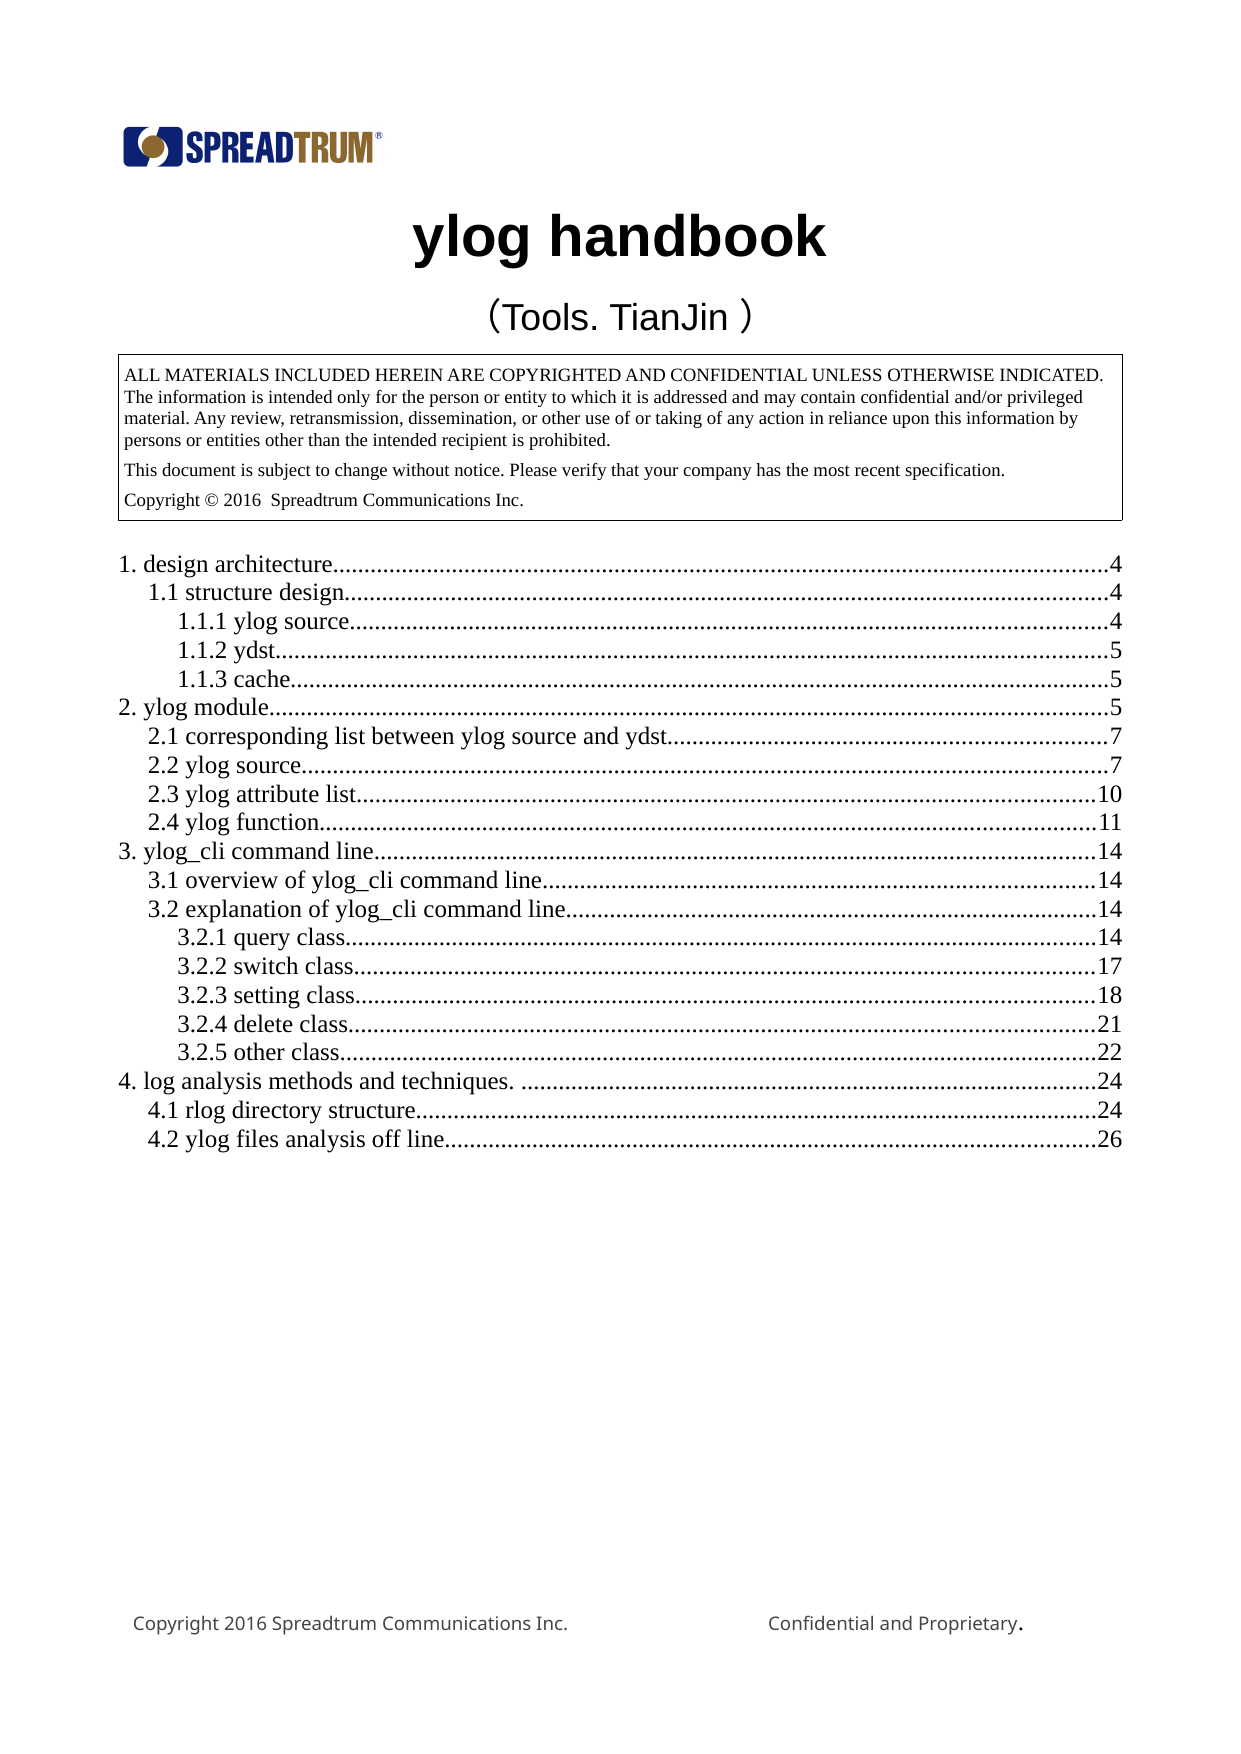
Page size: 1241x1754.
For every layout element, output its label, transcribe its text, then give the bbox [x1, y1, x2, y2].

title ylog handbook [118, 201, 1122, 268]
text 4. log analysis methods and techniques. 24 [118, 1066, 1122, 1095]
table_header ALL MATERIALS INCLUDED HEREIN ARE COPYRIGHTED AND CONFIDENTIAL UNLESS OTHERWISE INDICATED. The information is intended only for the person or entity to which it is addressed and may contain confidential and/or privileged material. Any review, retransmission, dissemination, or other use of or taking of any action in reliance upon this information by persons or entities other than the intended recipient is prohibited. This document is subject to change without notice. Please verify that your company has the most recent specification. Copyright © 2016 Spreadtrum Communications Inc. [119, 355, 1122, 520]
text 2.4 ylog function 11 [148, 807, 1122, 836]
text 4.1 rlog directory structure 24 [148, 1095, 1122, 1124]
text 3.2.5 other class 22 [177, 1037, 1122, 1066]
text 3.2.1 query class 14 [177, 922, 1122, 951]
text 1.1.1 ylog source 4 [177, 606, 1122, 635]
text 3.2.2 switch class 17 [177, 951, 1122, 980]
text 3.2.4 delete class 21 [177, 1009, 1122, 1037]
text 2.3 ylog attribute list 10 [148, 779, 1122, 807]
text 3.2 explanation of ylog_cli command line 14 [148, 894, 1122, 922]
text 1.1.2 ydst 5 [177, 635, 1122, 664]
picture [120, 123, 386, 168]
text 1. design architecture 4 [118, 549, 1122, 577]
text 4.2 ylog files analysis off line 26 [148, 1124, 1122, 1152]
text 2. ylog module 5 [118, 692, 1122, 721]
text 1.1 structure design 4 [148, 577, 1122, 606]
text 1.1.3 cache 5 [177, 664, 1122, 692]
text 3.1 overview of ylog_cli command line 14 [148, 865, 1122, 894]
text 2.2 ylog source 7 [148, 750, 1122, 779]
text 3. ylog_cli command line 14 [118, 836, 1122, 865]
text 3.2.3 setting class 18 [177, 980, 1122, 1009]
text 2.1 corresponding list between ylog source and ydst 7 [148, 721, 1122, 750]
subtitle （Tools. TianJin ） [118, 287, 1122, 341]
